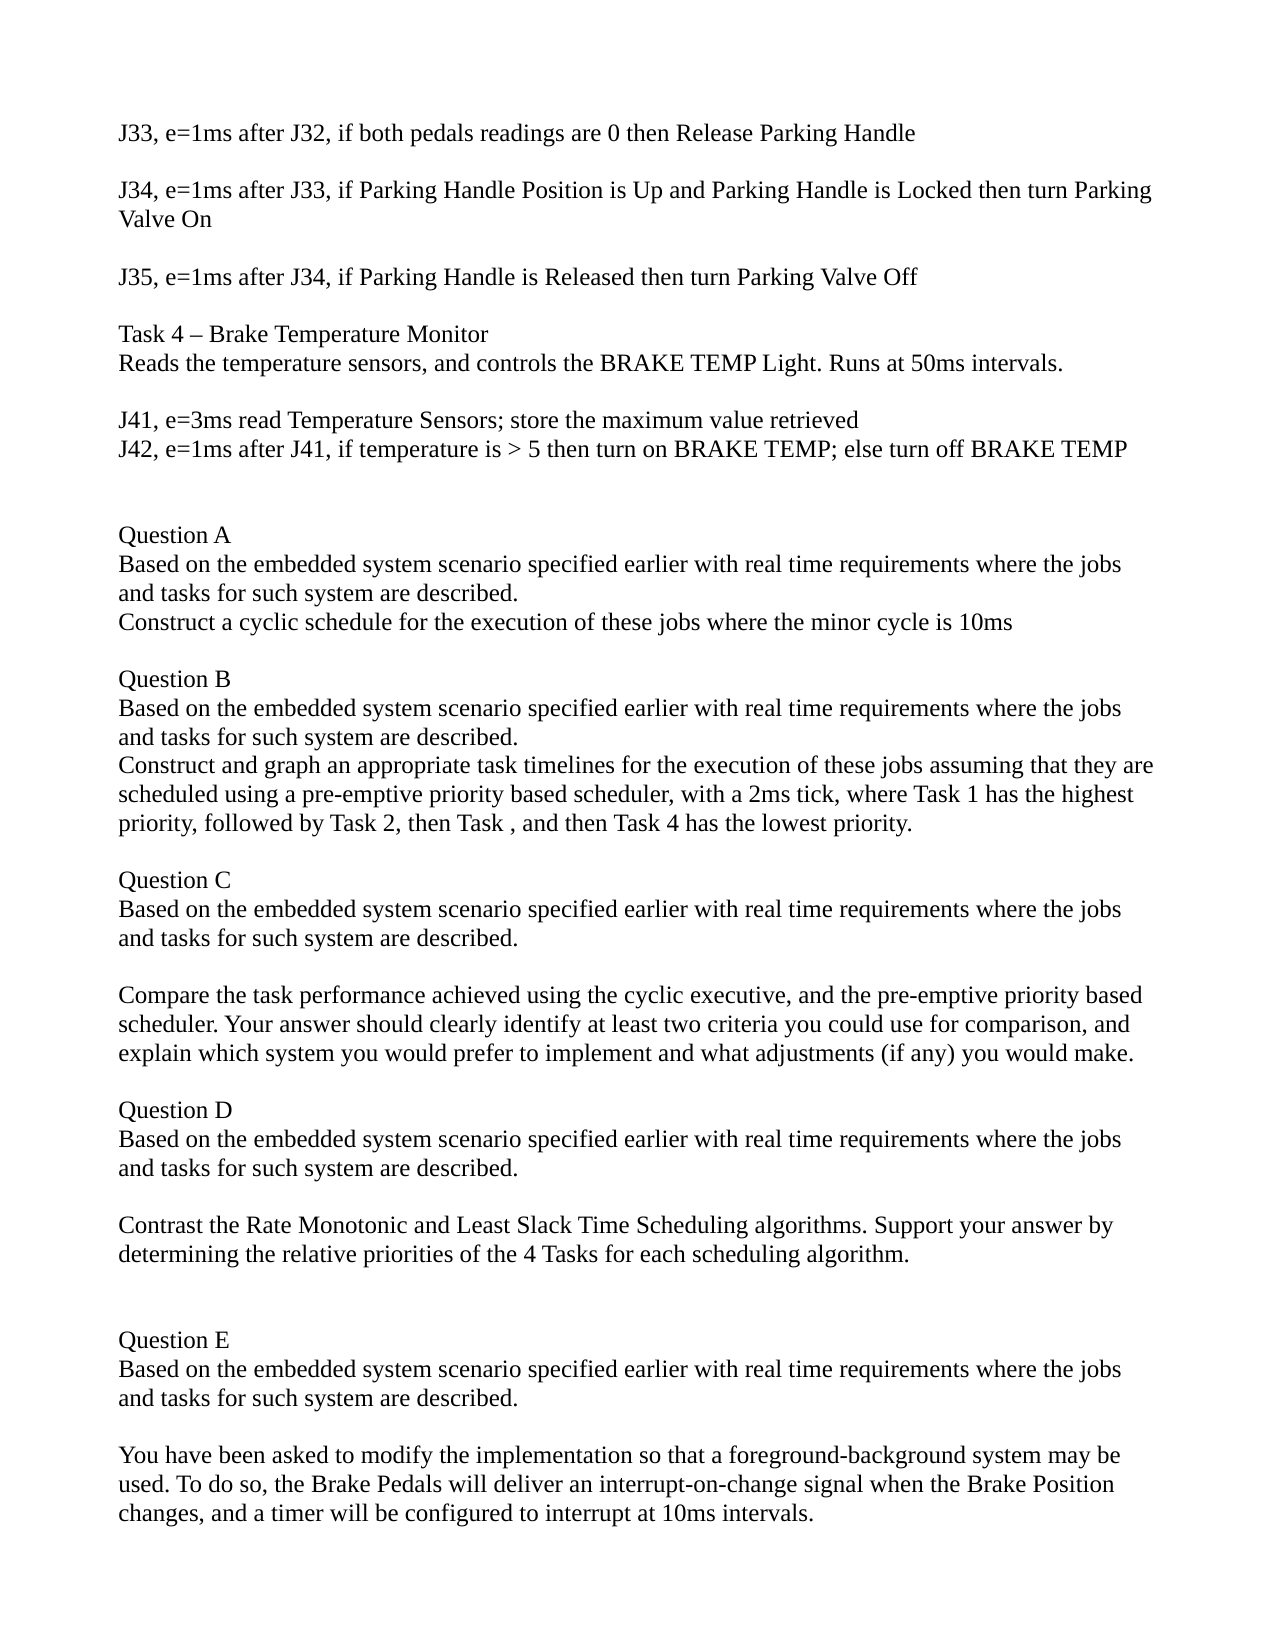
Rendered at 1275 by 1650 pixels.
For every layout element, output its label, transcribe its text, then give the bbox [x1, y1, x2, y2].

text Question C [118, 866, 1157, 894]
text Question E [118, 1326, 1157, 1354]
text Task 4 – Brake Temperature Monitor [118, 319, 1157, 348]
text Based on the embedded system scenario specified earlier with real time requirements where the jobs and tasks for such system are described. [118, 549, 1157, 607]
text Based on the embedded system scenario specified earlier with real time requirements where the jobs and tasks for such system are described. [118, 1124, 1157, 1182]
text Contrast the Rate Monotonic and Least Slack Time Scheduling algorithms. Support your answer by determining the relative priorities of the 4 Tasks for each scheduling algorithm. [118, 1211, 1157, 1268]
text J42, e=1ms after J41, if temperature is > 5 then turn on BRAKE TEMP; else turn off BRAKE TEMP [118, 434, 1157, 463]
text Based on the embedded system scenario specified earlier with real time requirements where the jobs and tasks for such system are described. [118, 693, 1157, 751]
text Based on the embedded system scenario specified earlier with real time requirements where the jobs and tasks for such system are described. [118, 894, 1157, 952]
text You have been asked to modify the implementation so that a foreground-background system may be used. To do so, the Brake Pedals will deliver an interrupt-on-change signal when the Brake Position changes, and a timer will be configured to interrupt at 10ms intervals. [118, 1441, 1157, 1527]
text Question B [118, 664, 1157, 693]
text J41, e=3ms read Temperature Sensors; store the maximum value retrieved [118, 406, 1157, 434]
text J33, e=1ms after J32, if both pedals readings are 0 then Release Parking Handle [118, 118, 1157, 147]
text Question A [118, 521, 1157, 549]
text J34, e=1ms after J33, if Parking Handle Position is Up and Parking Handle is Locked then turn Parking Valve On [118, 176, 1157, 233]
text Question D [118, 1096, 1157, 1124]
text Compare the task performance achieved using the cyclic executive, and the pre-emptive priority based scheduler. Your answer should clearly identify at least two criteria you could use for comparison, and explain which system you would prefer to implement and what adjustments (if any) you would make. [118, 981, 1157, 1067]
text Construct a cyclic schedule for the execution of these jobs where the minor cycle is 10ms [118, 607, 1157, 636]
text Based on the embedded system scenario specified earlier with real time requirements where the jobs and tasks for such system are described. [118, 1354, 1157, 1412]
text Construct and graph an appropriate task timelines for the execution of these jobs assuming that they are scheduled using a pre-emptive priority based scheduler, with a 2ms tick, where Task 1 has the highest priority, followed by Task 2, then Task , and then Task 4 has the lowest priority. [118, 751, 1157, 837]
text Reads the temperature sensors, and controls the BRAKE TEMP Light. Runs at 50ms intervals. [118, 348, 1157, 377]
text J35, e=1ms after J34, if Parking Handle is Released then turn Parking Valve Off [118, 262, 1157, 291]
